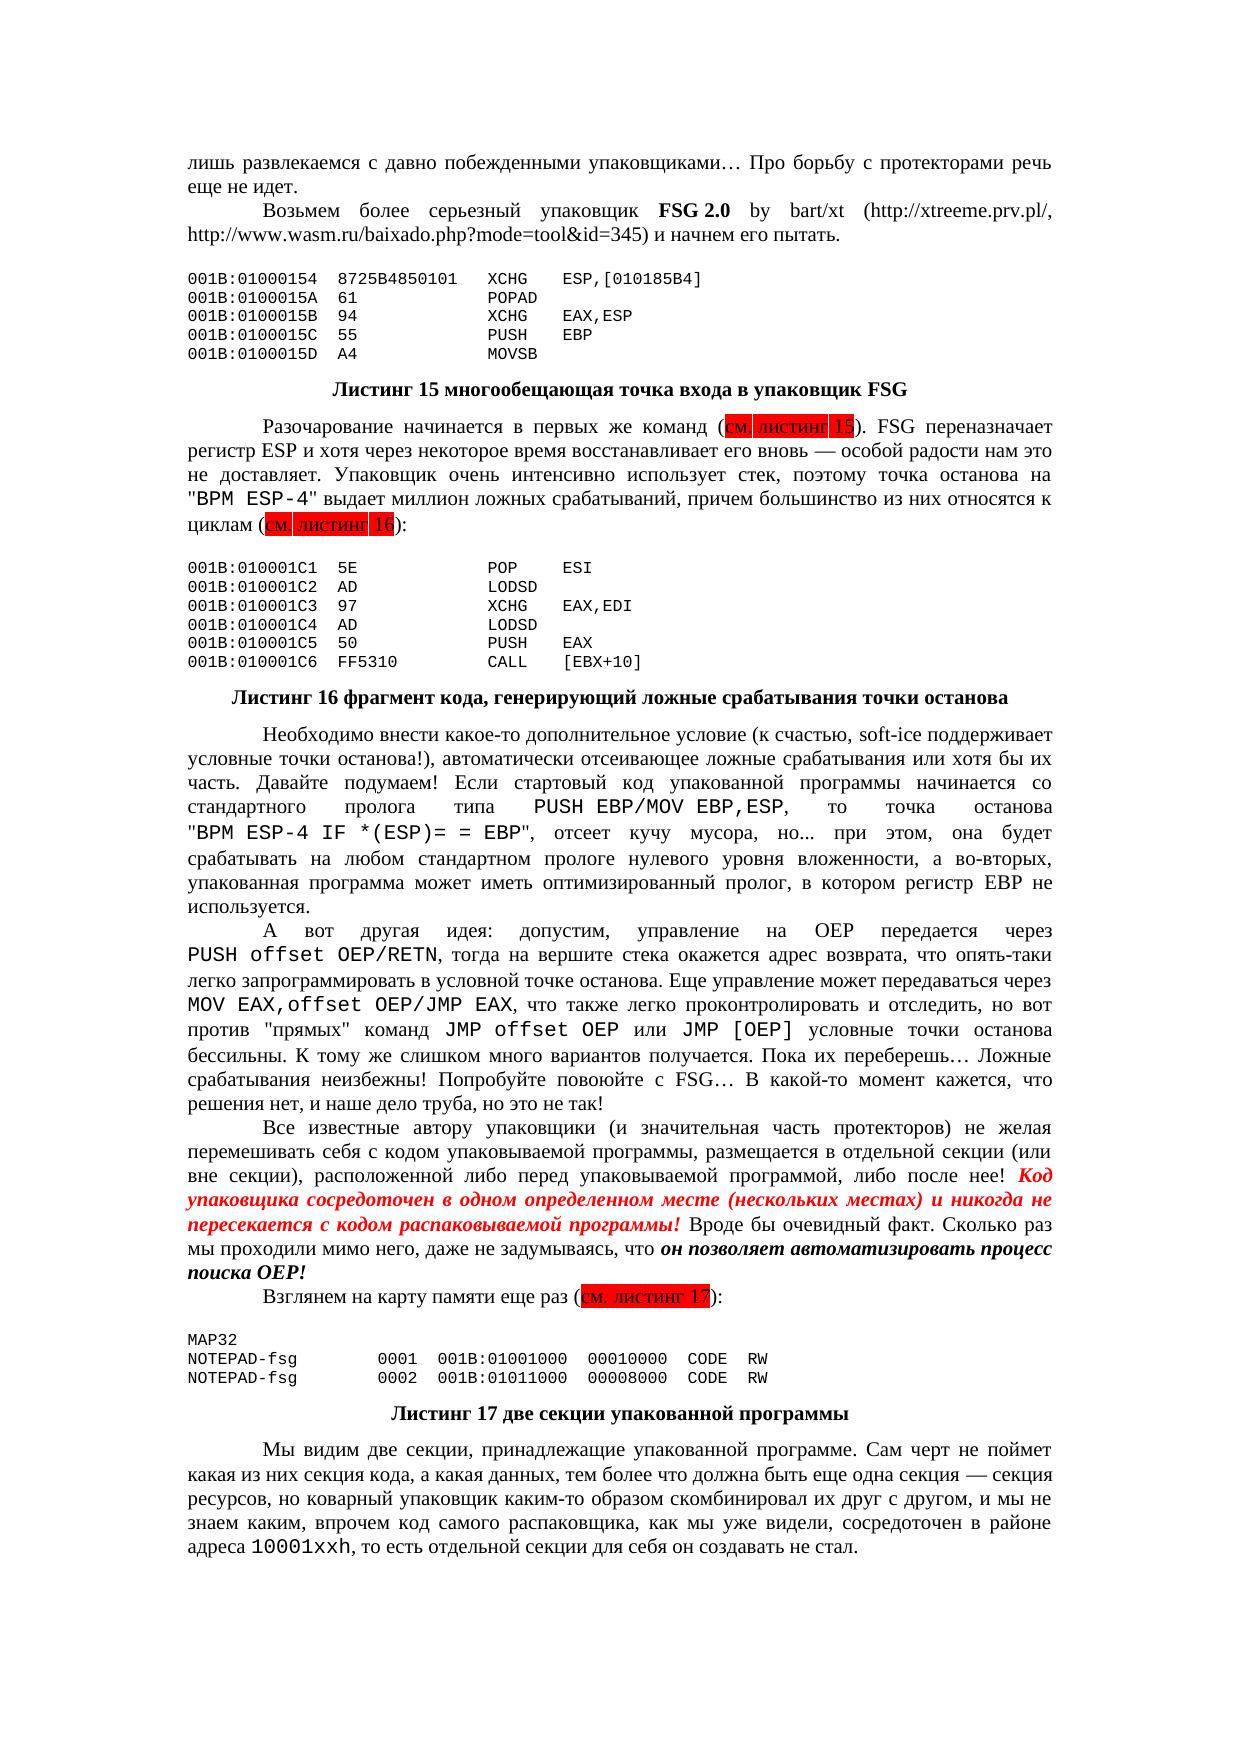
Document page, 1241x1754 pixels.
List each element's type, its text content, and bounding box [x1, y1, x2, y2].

text 001B:0100015D A4 MOVSB [187, 346, 1053, 364]
text Взглянем на карту памяти еще раз (см. листинг 17): [187, 1284, 1053, 1308]
text Листинг 17 две секции упакованной программы [187, 1401, 1053, 1425]
text 001B:0100015C 55 PUSH EBP [187, 327, 1053, 346]
text 001B:010001C6 FF5310 CALL [EBX+10] [187, 654, 1053, 673]
text 001B:010001C4 AD LODSD [187, 616, 1053, 635]
text Все известные автору упаковщики (и значительная часть протекторов) не желая перемешивать себя с кодом упаковываемой программы, размещается в отдельной секции (или вне секции), расположенной либо перед упаковываемой программой, либо после нее! Код упаковщика сосредоточен в одном определенном месте (нескольких местах) и никогда не пересекается с кодом распаковываемой программы! Вроде бы очевидный факт. Сколько раз мы проходили мимо него, даже не задумываясь, что он позволяет автоматизировать процесс поиска OEP! [187, 1115, 1053, 1284]
text 001B:010001C5 50 PUSH EAX [187, 635, 1053, 654]
text 001B:010001C2 AD LODSD [187, 578, 1053, 597]
text NOTEPAD-fsg 0001 001B:01001000 00010000 CODE RW [187, 1351, 1053, 1369]
text 001B:01000154 8725B4850101 XCHG ESP,[010185B4] [187, 270, 1053, 289]
text 001B:0100015A 61 POPAD [187, 289, 1053, 308]
text лишь развлекаемся с давно побежденными упаковщиками… Про борьбу с протекторами речь еще не идет. [187, 150, 1053, 198]
text Разочарование начинается в первых же команд (см. листинг 15). FSG переназначает регистр ESP и хотя через некоторое время восстанавливает его вновь — особой радости нам это не доставляет. Упаковщик очень интенсивно использует стек, поэтому точка останова на "BPM ESP-4" выдает миллион ложных срабатываний, причем большинство из них относятся к циклам (см. листинг 16): [187, 414, 1053, 536]
text Листинг 16 фрагмент кода, генерирующий ложные срабатывания точки останова [187, 685, 1053, 709]
text 001B:010001C1 5E POP ESI [187, 560, 1053, 578]
text Необходимо внести какое-то дополнительное условие (к счастью, soft-ice поддерживает условные точки останова!), автоматически отсеивающее ложные срабатывания или хотя бы их часть. Давайте подумаем! Если стартовый код упакованной программы начинается со стандартного пролога типа PUSH EBP/MOV EBP,ESP, то точка останова "BPM ESP‑4 IF *(ESP)= = EBP", отсеет кучу мусора, но... при этом, она будет срабатывать на любом стандартном прологе нулевого уровня вложенности, а во-вторых, упакованная программа может иметь оптимизированный пролог, в котором регистр EBP не используется. [187, 722, 1053, 918]
text А вот другая идея: допустим, управление на OEP передается через PUSH offset OEP/RETN, тогда на вершите стека окажется адрес возврата, что опять-таки легко запрограммировать в условной точке останова. Еще управление может передаваться через MOV EAX,offset OEP/JMP EAX, что также легко проконтролировать и отследить, но вот против "прямых" команд JMP offset OEP или JMP [OEP] условные точки останова бессильны. К тому же слишком много вариантов получается. Пока их переберешь… Ложные срабатывания неизбежны! Попробуйте повоюйте с FSG… В какой-то момент кажется, что решения нет, и наше дело труба, но это не так! [187, 918, 1053, 1115]
text NOTEPAD-fsg 0002 001B:01011000 00008000 CODE RW [187, 1369, 1053, 1388]
text 001B:0100015B 94 XCHG EAX,ESP [187, 308, 1053, 327]
text Возьмем более серьезный упаковщик FSG 2.0 by bart/xt (http://xtreeme.prv.pl/, http://www.wasm.ru/baixado.php?mode=tool&id=345) и начнем его пытать. [187, 198, 1053, 246]
text 001B:010001C3 97 XCHG EAX,EDI [187, 597, 1053, 616]
text Мы видим две секции, принадлежащие упакованной программе. Сам черт не поймет какая из них секция кода, а какая данных, тем более что должна быть еще одна секция — секция ресурсов, но коварный упаковщик каким-то образом скомбинировал их друг с другом, и мы не знаем каким, впрочем код самого распаковщика, как мы уже видели, сосредоточен в районе адреса 10001xxh, то есть отдельной секции для себя он создавать не стал. [187, 1437, 1053, 1559]
text MAP32 [187, 1332, 1053, 1351]
text Листинг 15 многообещающая точка входа в упаковщик FSG [187, 377, 1053, 401]
